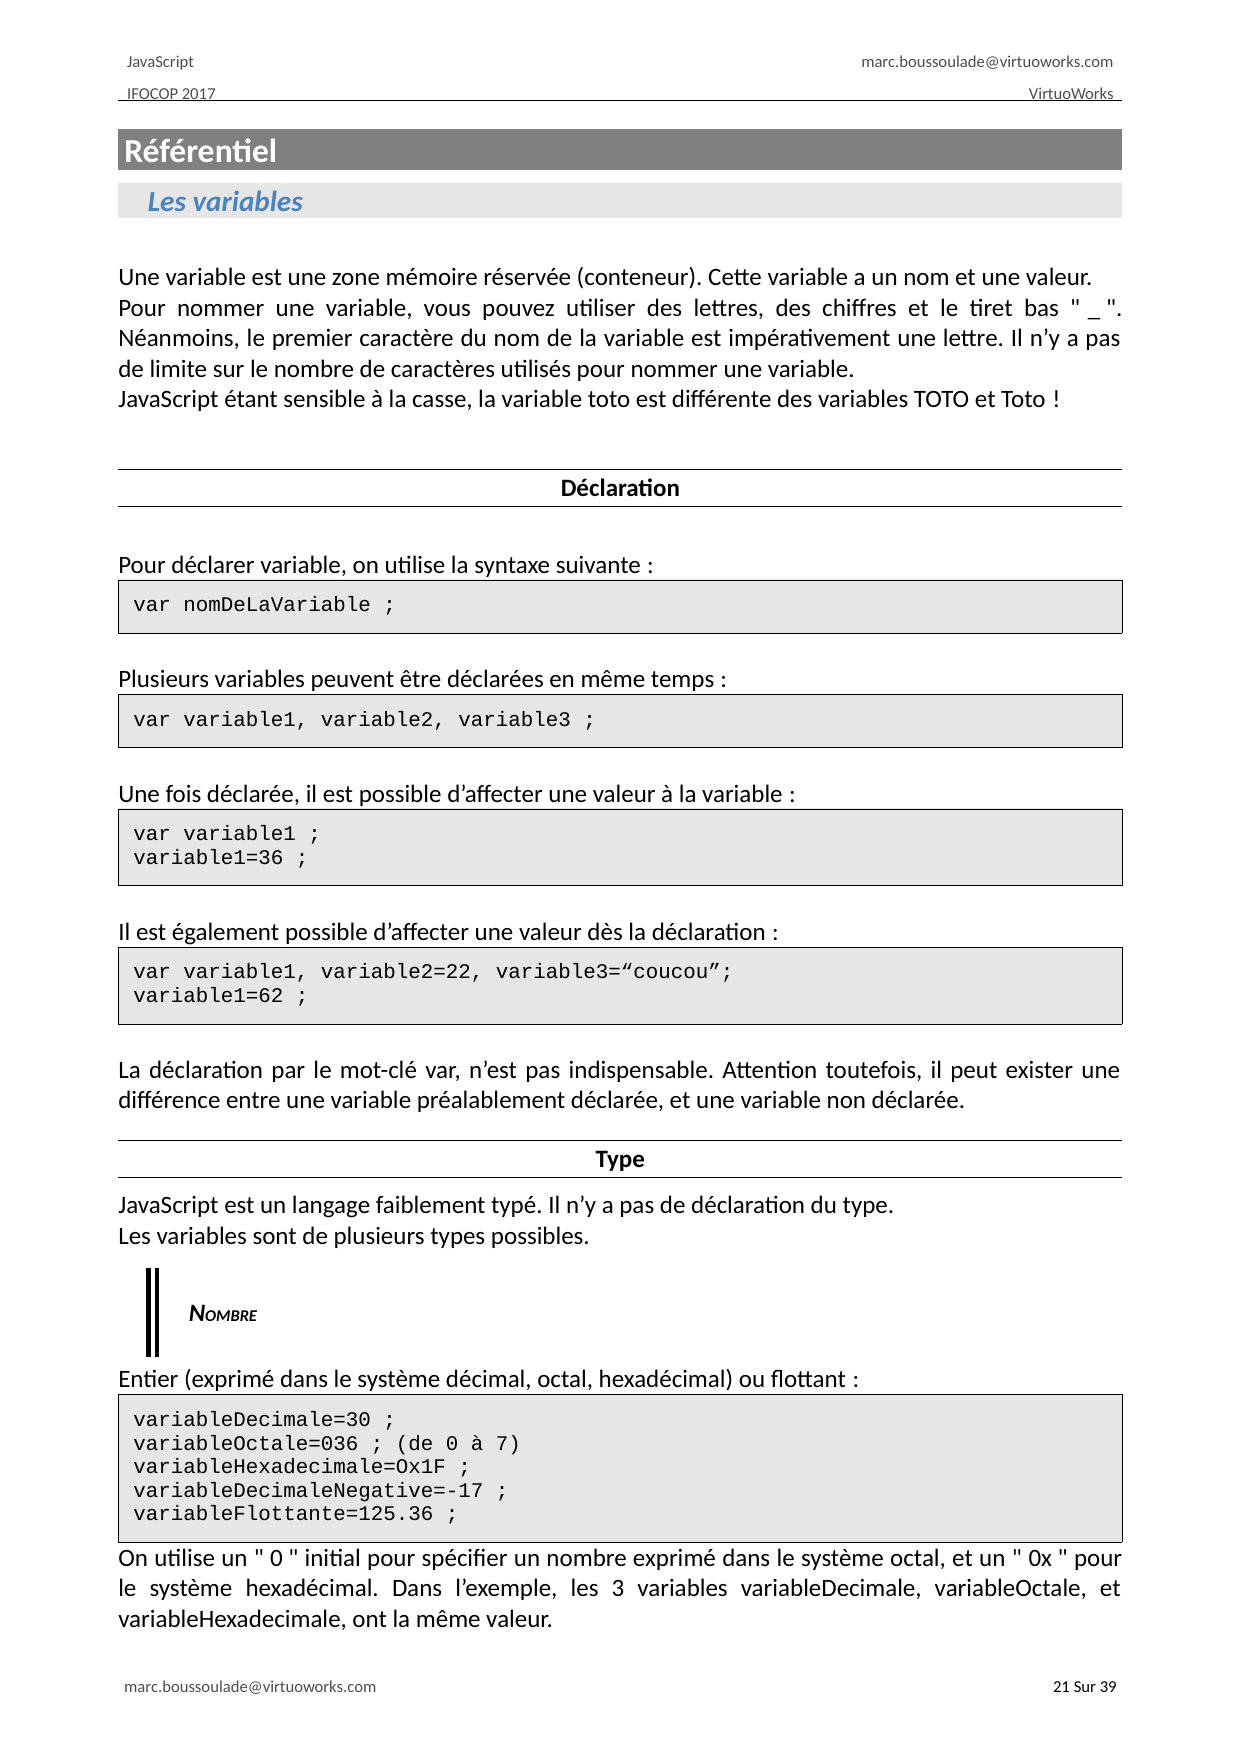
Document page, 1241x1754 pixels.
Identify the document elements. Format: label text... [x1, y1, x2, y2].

text Il est également possible d’affecter une valeur dès la déclaration : [118, 916, 1122, 947]
subtitle Déclaration [118, 470, 1122, 506]
text var variable1, variable2, variable3 ; [119, 695, 1122, 747]
text Entier (exprimé dans le système décimal, octal, hexadécimal) ou flottant : [118, 1363, 1122, 1394]
text variableOctale=036 ; (de 0 à 7) [119, 1418, 1122, 1441]
text variableDecimale=30 ; [119, 1395, 1122, 1418]
subtitle Référentiel [118, 129, 1122, 170]
subtitle Type [118, 1141, 1122, 1177]
text variable1=36 ; [119, 832, 1122, 885]
text Une fois déclarée, il est possible d’affecter une valeur à la variable : [118, 778, 1122, 808]
text La déclaration par le mot-clé var, n’est pas indispensable. Attention toutefois, il peut exister une différence entre une variable préalablement déclarée, et une variable non déclarée. [118, 1054, 1122, 1115]
text variableHexadecimale=Ox1F ; [119, 1441, 1122, 1465]
text variableFlottante=125.36 ; [119, 1488, 1122, 1542]
text variableDecimaleNegative=-17 ; [119, 1465, 1122, 1488]
subtitle [151, 1268, 155, 1357]
text Les variables sont de plusieurs types possibles. [118, 1220, 1122, 1250]
text Pour déclarer variable, on utilise la syntaxe suivante : [118, 549, 1122, 579]
subtitle Nombre [159, 1268, 1122, 1357]
text var variable1 ; [119, 810, 1122, 832]
text variable1=62 ; [119, 970, 1122, 1024]
text JavaScript étant sensible à la casse, la variable toto est différente des variables TOTO et Toto ! [118, 383, 1122, 414]
text Plusieurs variables peuvent être déclarées en même temps : [118, 663, 1122, 694]
text var nomDeLaVariable ; [119, 581, 1122, 633]
text Une variable est une zone mémoire réservée (conteneur). Cette variable a un nom et une valeur. [118, 261, 1122, 292]
text var variable1, variable2=22, variable3=“coucou”; [119, 948, 1122, 970]
text JavaScript est un langage faiblement typé. Il n’y a pas de déclaration du type. [118, 1189, 1122, 1220]
text On utilise un " 0 " initial pour spécifier un nombre exprimé dans le système octal, et un " 0x " pour le système hexadécimal. Dans l’exemple, les 3 variables variableDecimale, variableOctale, et variableHexadecimale, ont la même valeur. [118, 1543, 1122, 1633]
text Pour nommer une variable, vous pouvez utiliser des lettres, des chiffres et le tiret bas " _ ". Néanmoins, le premier caractère du nom de la variable est impérativement une lettre. Il n’y a pas de limite sur le nombre de caractères utilisés pour nommer une variable. [118, 292, 1122, 383]
subtitle Les variables [118, 183, 1122, 218]
